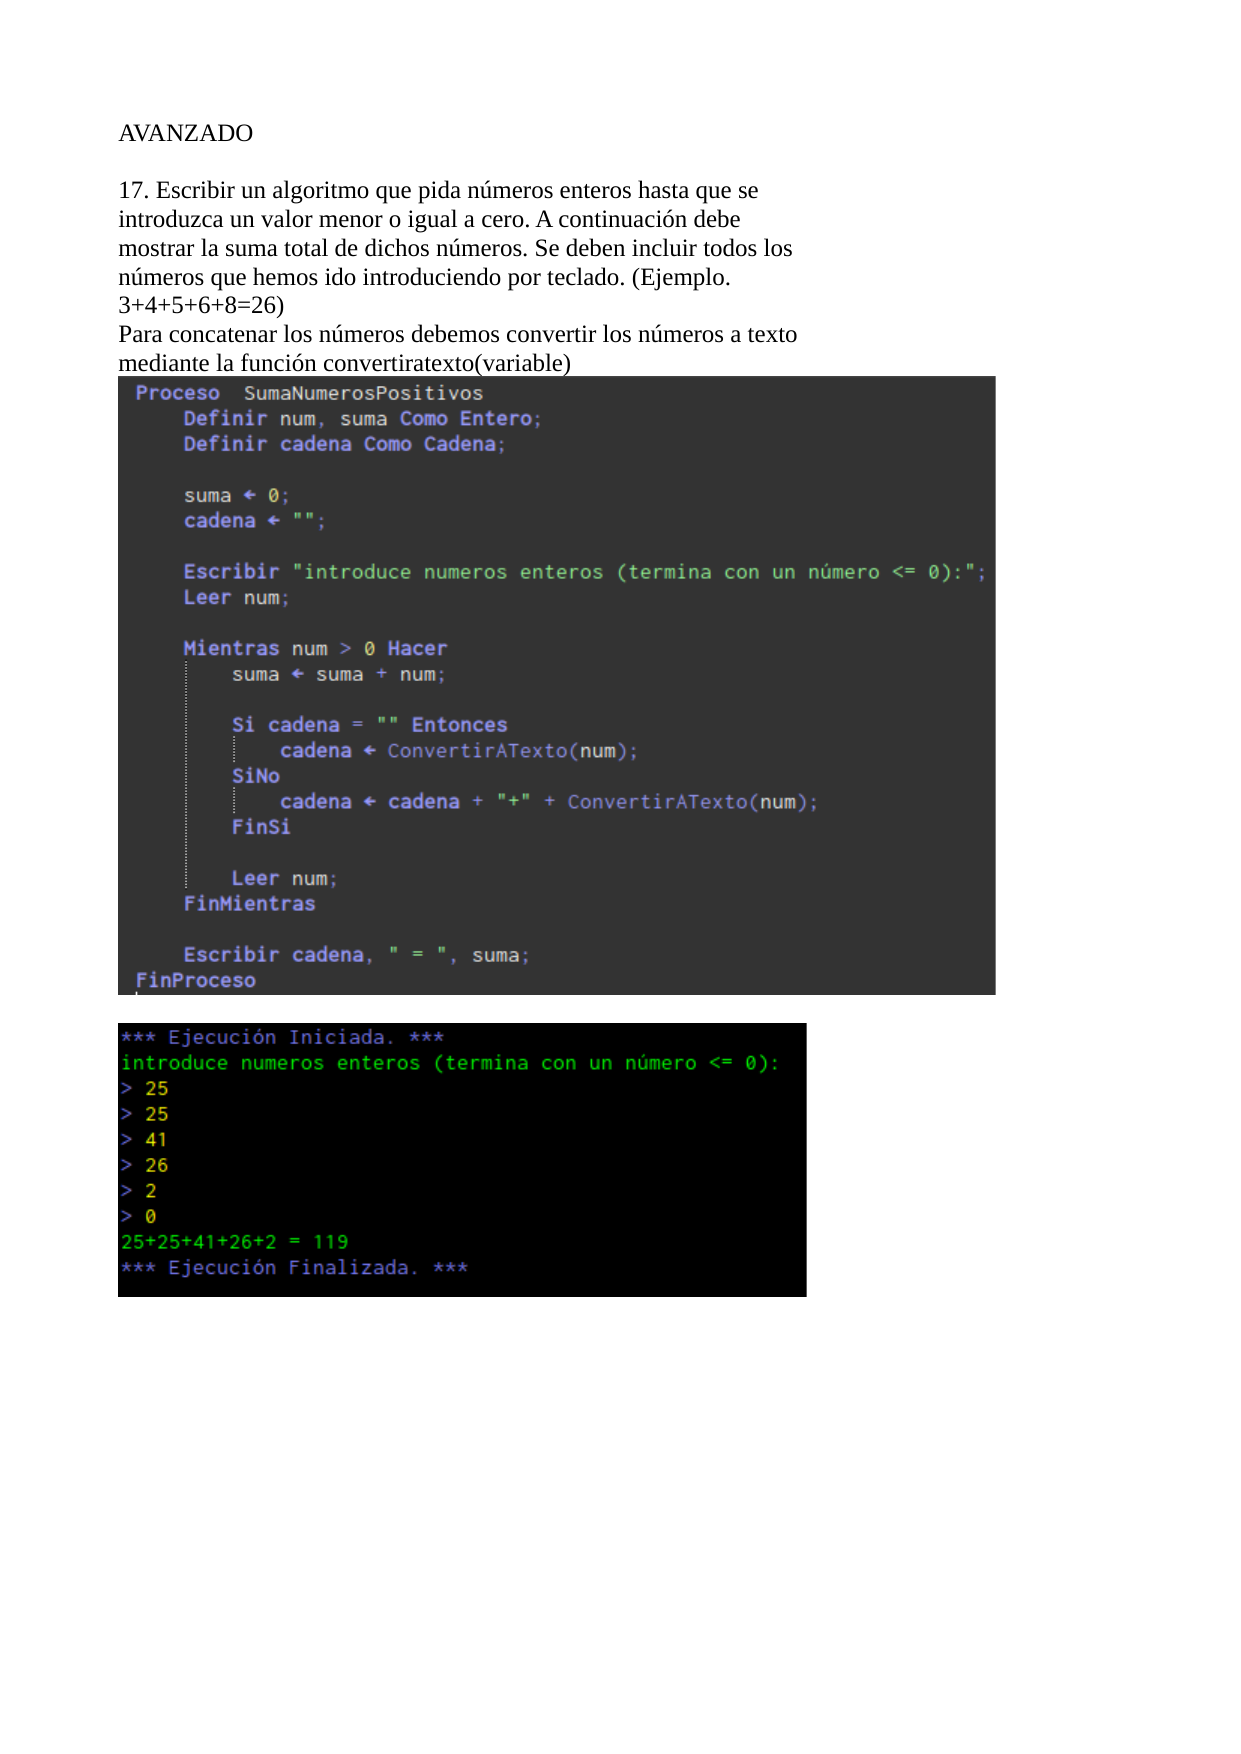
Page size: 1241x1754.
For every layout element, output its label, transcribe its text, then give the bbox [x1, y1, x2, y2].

text mediante la función convertiratexto(variable) [118, 348, 1122, 377]
text números que hemos ido introduciendo por teclado. (Ejemplo. [118, 262, 1122, 291]
text 17. Escribir un algoritmo que pida números enteros hasta que se [118, 176, 1122, 204]
picture [118, 376, 996, 995]
text introduzca un valor menor o igual a cero. A continuación debe [118, 204, 1122, 233]
picture [118, 1023, 807, 1297]
text 3+4+5+6+8=26) [118, 291, 1122, 319]
text AVANZADO [118, 118, 1122, 147]
text mostrar la suma total de dichos números. Se deben incluir todos los [118, 233, 1122, 262]
text Para concatenar los números debemos convertir los números a texto [118, 319, 1122, 348]
